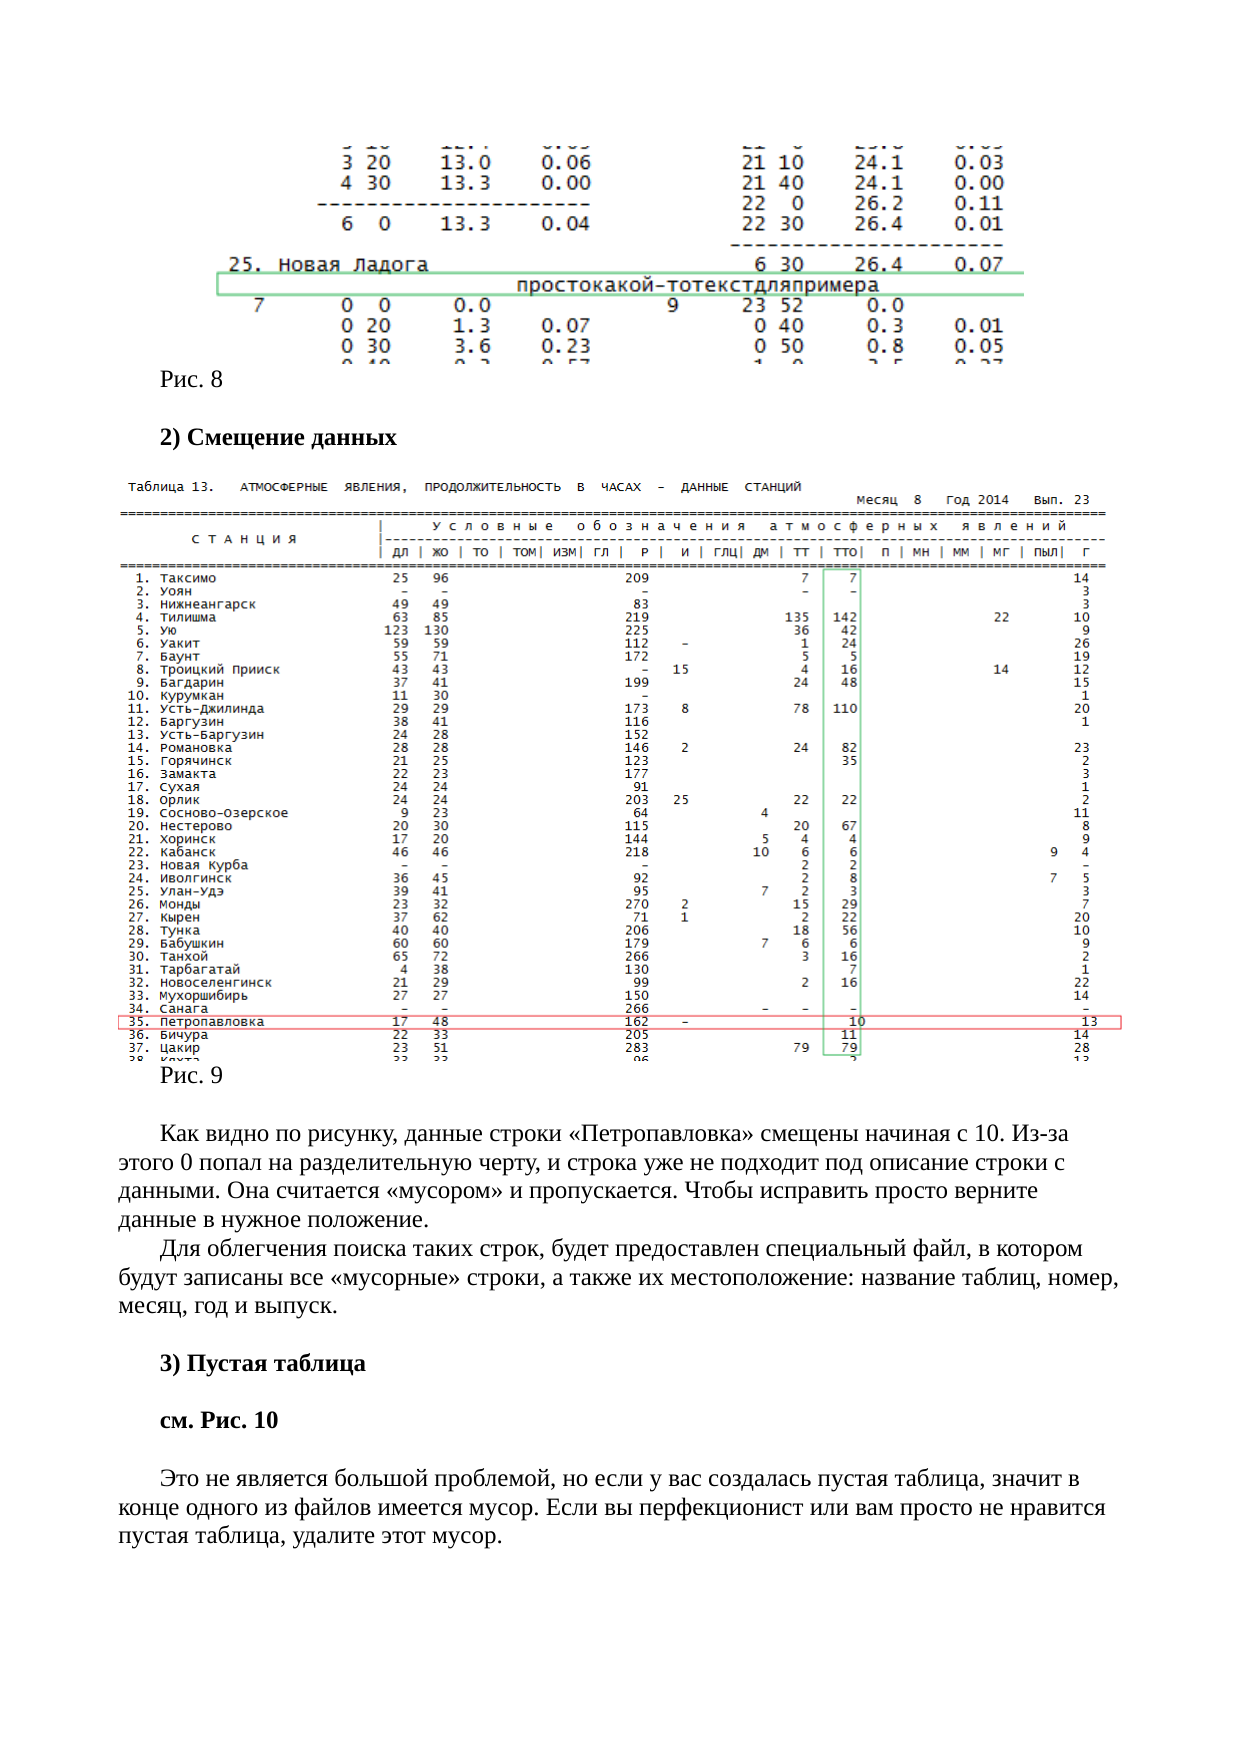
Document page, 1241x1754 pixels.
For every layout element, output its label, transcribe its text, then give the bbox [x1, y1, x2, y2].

text Это не является большой проблемой, но если у вас создалась пустая таблица, значит в конце одного из файлов имеется мусор. Если вы перфекционист или вам просто не нравится пустая таблица, удалите этот мусор. [118, 1463, 1122, 1549]
text см. Рис. 10 [118, 1406, 1122, 1434]
picture [216, 146, 1024, 364]
text Рис. 8 [118, 147, 1122, 393]
text 3) Пустая таблица [118, 1348, 1122, 1377]
text Как видно по рисунку, данные строки «Петропавловка» смещены начиная с 10. Из-за этого 0 попал на разделительную черту, и строка уже не подходит под описание строки с данными. Она считается «мусором» и пропускается. Чтобы исправить просто верните данные в нужное положение. [118, 1118, 1122, 1233]
picture [118, 479, 1123, 1061]
text Рис. 9 [118, 1061, 1122, 1089]
text Для облегчения поиска таких строк, будет предоставлен специальный файл, в котором будут записаны все «мусорные» строки, а также их местоположение: название таблиц, номер, месяц, год и выпуск. [118, 1233, 1122, 1319]
text 2) Смещение данных [118, 422, 1122, 450]
